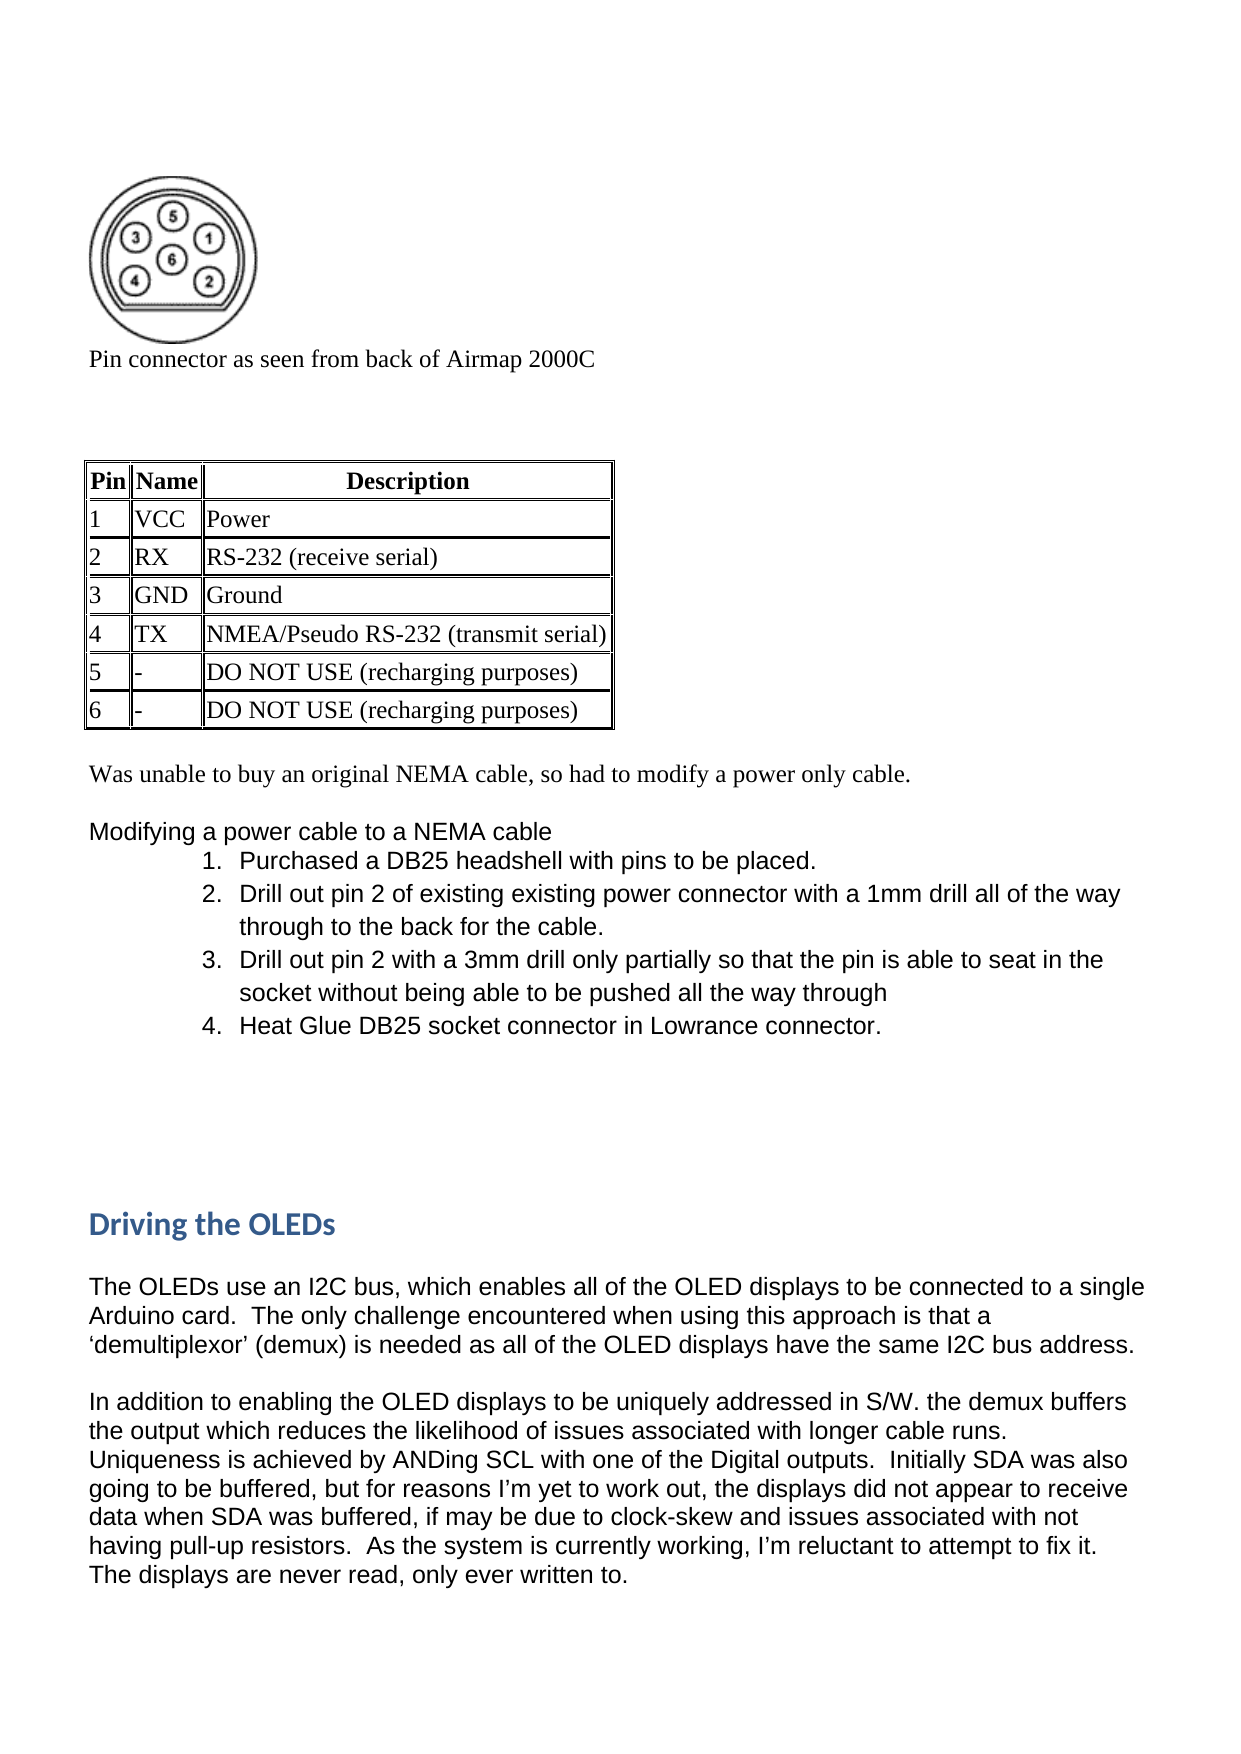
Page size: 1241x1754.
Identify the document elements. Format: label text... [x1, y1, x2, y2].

table_header Description [203, 463, 611, 498]
table_cell DO NOT USE (recharging purposes) [203, 651, 613, 689]
text The OLEDs use an I2C bus, which enables all of the OLED displays to be connected to a single Arduino card. The only challenge encountered when using this approach is that a ‘demultiplexor’ (demux) is needed as all of the OLED displays have the same I2C bus address. [88, 1272, 1152, 1359]
table_cell 2 [87, 536, 129, 574]
picture [88, 176, 258, 344]
subtitle Driving the OLEDs [88, 1203, 1152, 1244]
table_cell 6 [87, 689, 131, 727]
table_cell 3 [87, 574, 129, 612]
table_cell Ground [205, 574, 612, 612]
list Purchased a DB25 headshell with pins to be placed. [202, 846, 1152, 875]
table_header Name [131, 461, 203, 498]
text Was unable to buy an original NEMA cable, so had to modify a power only cable. [88, 759, 1152, 788]
table_cell GND [133, 578, 201, 612]
table_cell RX [133, 539, 201, 574]
text Modifying a power cable to a NEMA cable [88, 817, 1152, 846]
table_cell VCC [133, 501, 201, 536]
table_cell NMEA/Pseudo RS-232 (transmit serial) [205, 613, 612, 651]
table_cell TX [133, 616, 201, 651]
table_header Pin [87, 461, 131, 498]
table_cell - [133, 654, 201, 689]
list Drill out pin 2 of existing existing power connector with a 1mm drill all of the way through to the back for the cable. [202, 879, 1152, 941]
text Pin connector as seen from back of Airmap 2000C [88, 176, 1152, 372]
table_cell RS-232 (receive serial) [205, 536, 611, 574]
list Heat Glue DB25 socket connector in Lowrance connector. [202, 1011, 1152, 1040]
table_cell 1 [85, 498, 131, 536]
table_cell 4 [87, 613, 129, 651]
list Drill out pin 2 with a 3mm drill only partially so that the pin is able to seat in the socket without being able to be pushed all the way through [202, 945, 1152, 1007]
table_cell DO NOT USE (recharging purposes) [203, 689, 611, 727]
table_cell Power [203, 498, 613, 536]
text In addition to enabling the OLED displays to be uniquely addressed in S/W. the demux buffers the output which reduces the likelihood of issues associated with longer cable runs. Uniqueness is achieved by ANDing SCL with one of the Digital outputs. Initially SDA was also going to be buffered, but for reasons I’m yet to work out, the displays did not appear to receive data when SDA was buffered, if may be due to clock-skew and issues associated with not having pull-up resistors. As the system is currently working, I’m reluctant to attempt to fix it. The displays are never read, only ever written to. [88, 1387, 1152, 1589]
table_cell - [131, 689, 203, 727]
table_cell 5 [85, 651, 131, 689]
